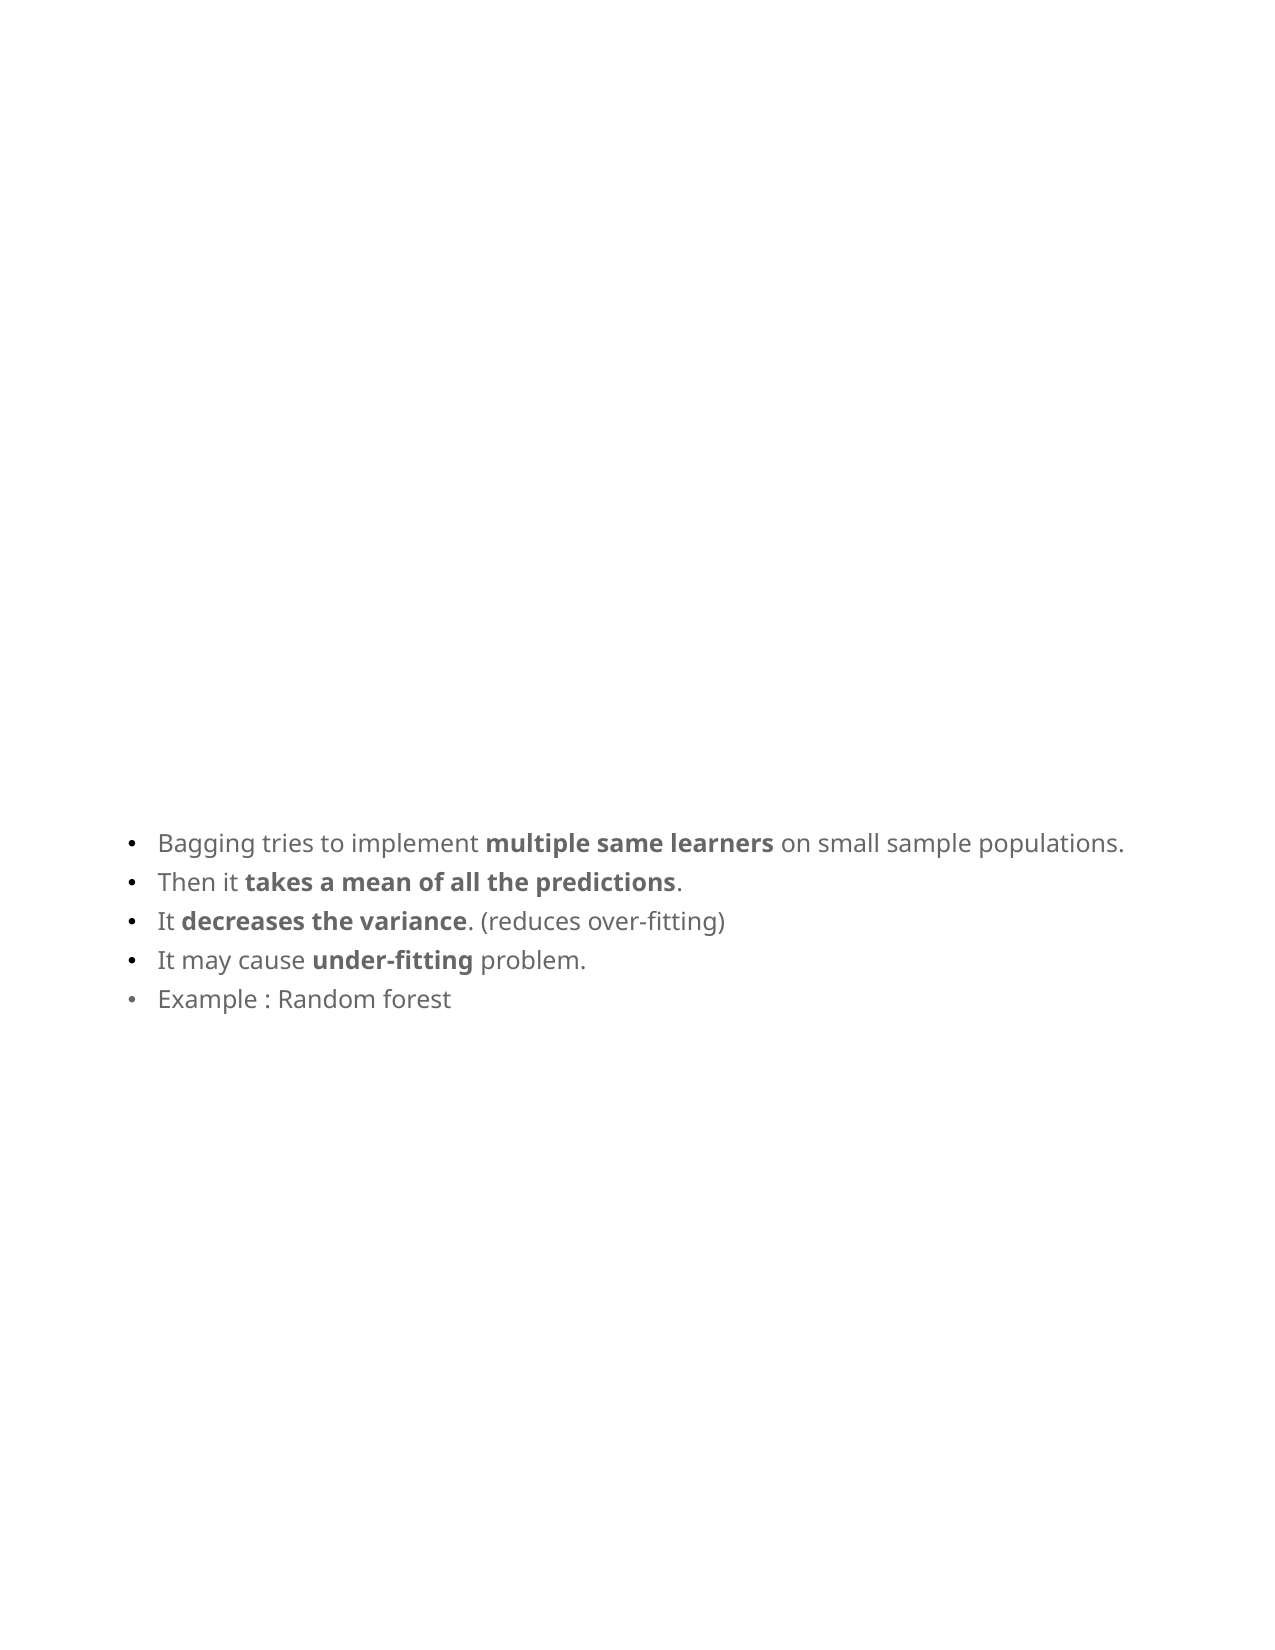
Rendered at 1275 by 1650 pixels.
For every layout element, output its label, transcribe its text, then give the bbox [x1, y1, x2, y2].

list It decreases the variance. (reduces over-fitting) [128, 904, 1157, 938]
list It may cause under-fitting problem. [128, 943, 1157, 977]
list Bagging tries to implement multiple same learners on small sample populations. [128, 826, 1157, 859]
list Then it takes a mean of all the predictions. [128, 865, 1157, 899]
list Example : Random forest [128, 982, 1157, 1016]
